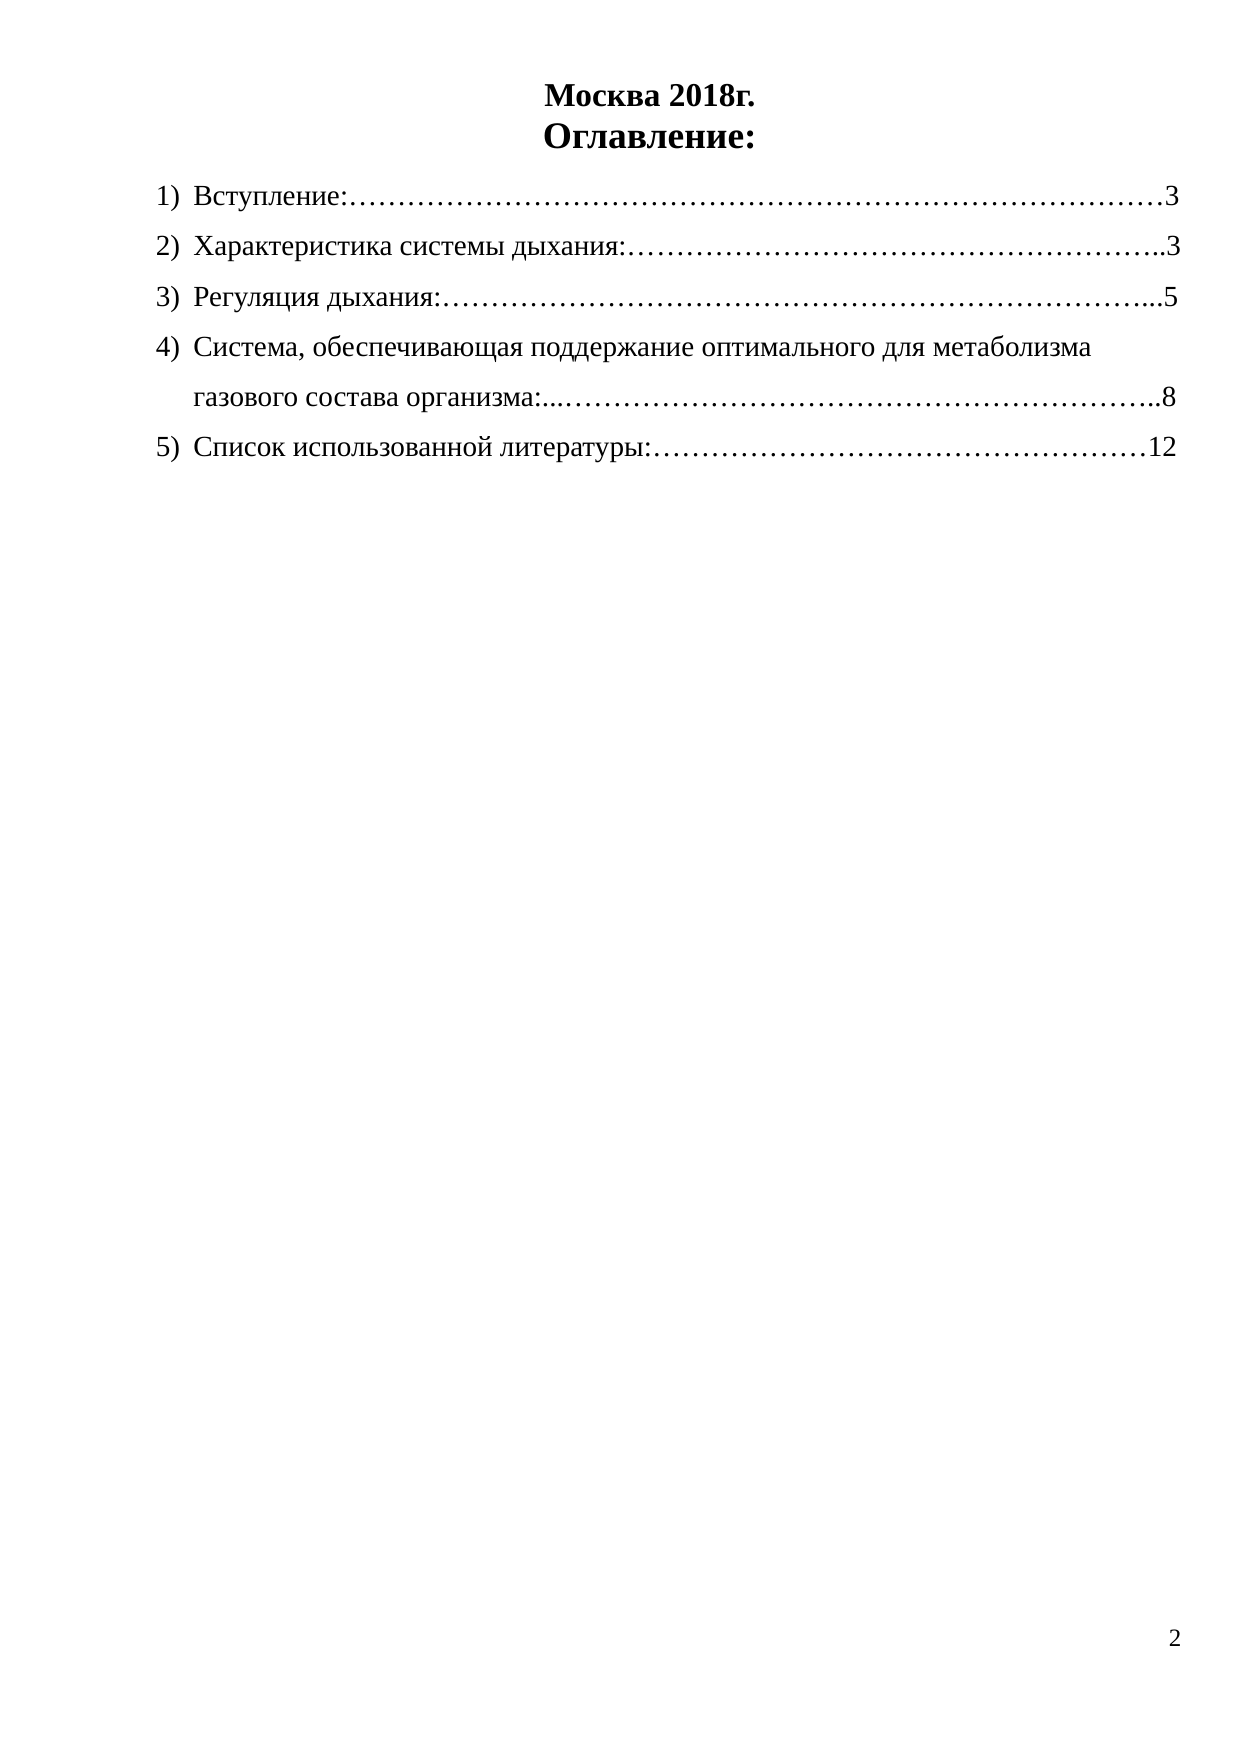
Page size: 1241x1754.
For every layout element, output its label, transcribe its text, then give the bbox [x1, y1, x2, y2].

list Характеристика системы дыхания:………………………………………………..3 [156, 228, 1181, 262]
text Москва 2018г. [118, 75, 1181, 113]
list Регуляция дыхания:………………………………………………………………...5 [156, 279, 1181, 312]
text Оглавление: [118, 113, 1181, 156]
list Список использованной литературы:……………………………………………12 [156, 429, 1181, 463]
list Вступление:…………………………………………………………………………3 [156, 178, 1181, 212]
list Система, обеспечивающая поддержание оптимального для метаболизма газового состава организма:...……………………………………………………..8 [156, 329, 1181, 413]
